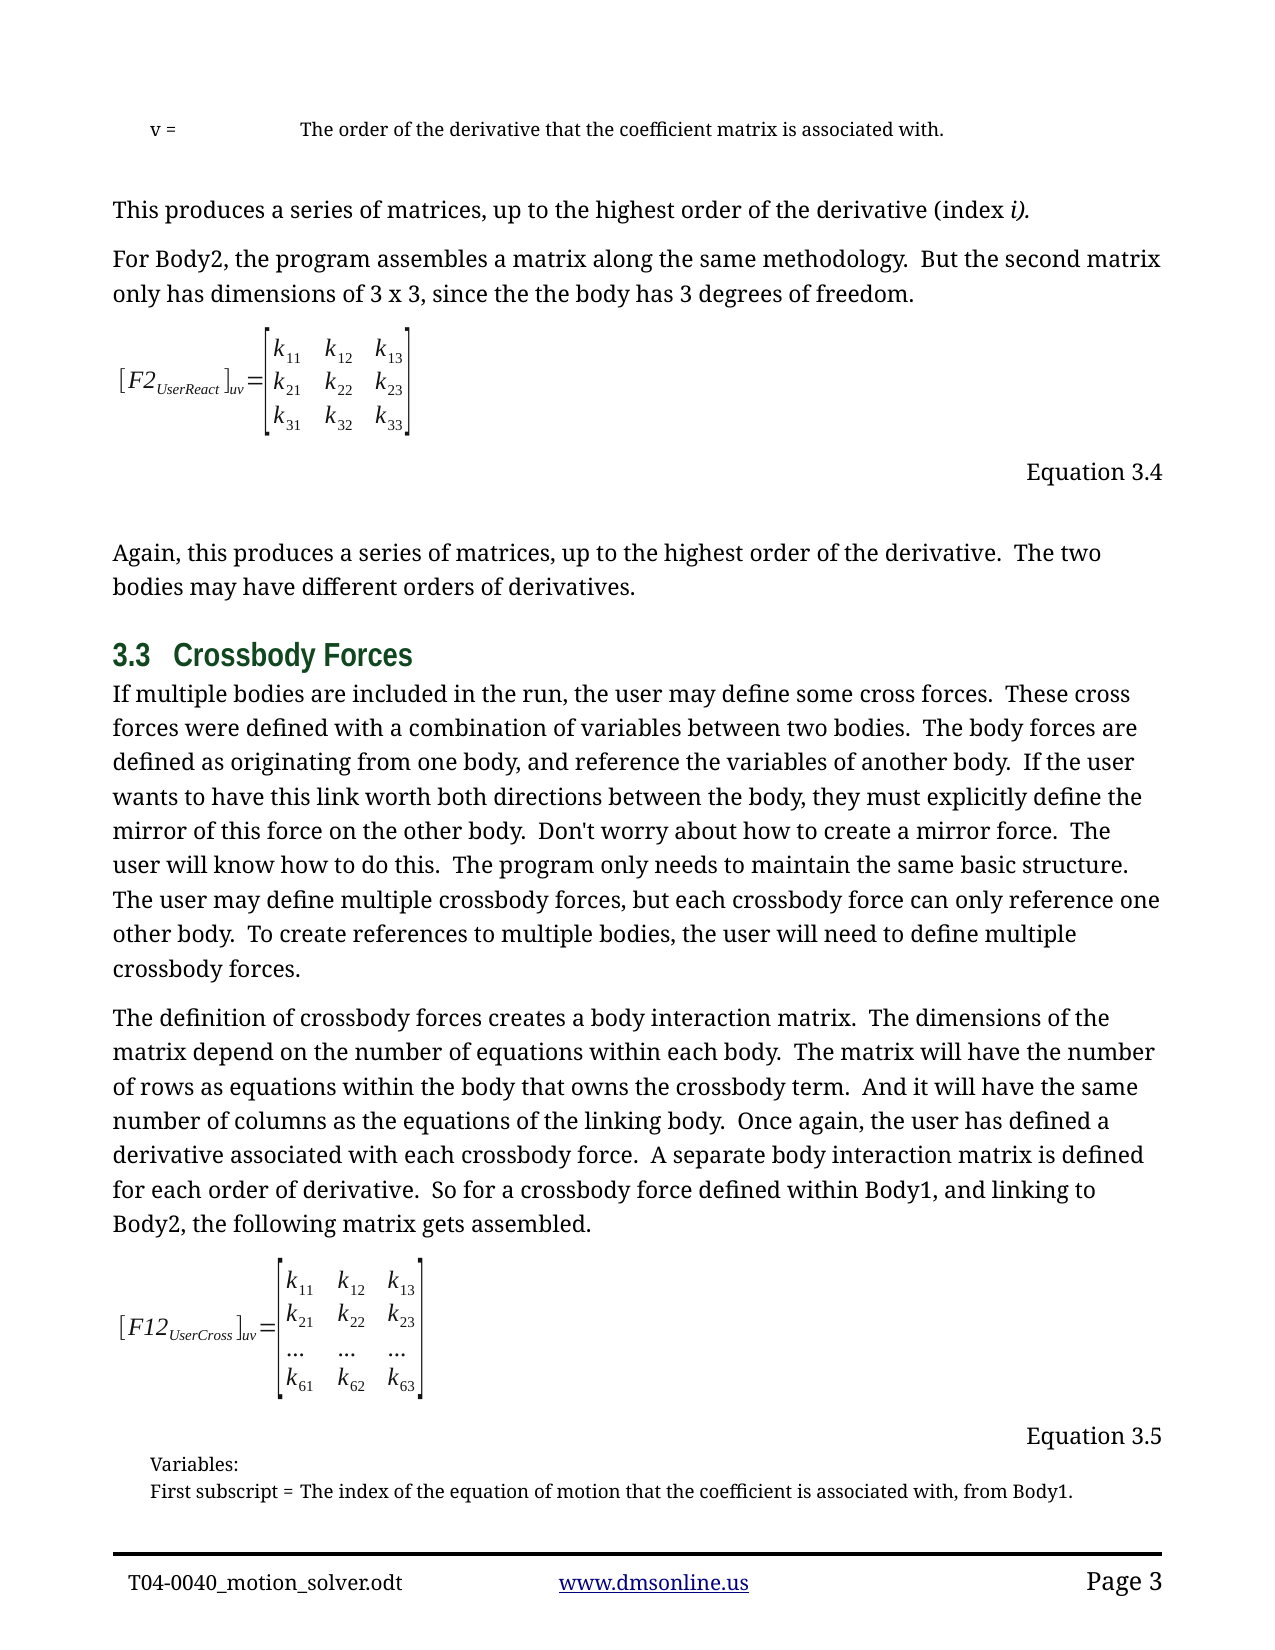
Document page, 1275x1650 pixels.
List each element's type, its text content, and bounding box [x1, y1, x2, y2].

text The definition of crossbody forces creates a body interaction matrix. The dimensions of the matrix depend on the number of equations within each body. The matrix will have the number of rows as equations within the body that owns the crossbody term. And it will have the same number of columns as the equations of the linking body. Once again, the user has defined a derivative associated with each crossbody force. A separate body interaction matrix is defined for each order of derivative. So for a crossbody force defined within Body1, and linking to Body2, the following matrix gets assembled. [112, 1002, 1162, 1239]
text v = The order of the derivative that the coefficient matrix is associated with. [150, 117, 1162, 142]
text Equation 3.5 [112, 1419, 1162, 1451]
text This produces a series of matrices, up to the highest order of the derivative (index i). [112, 194, 1162, 225]
subtitle crossbody Forces [112, 636, 1162, 674]
text Equation 3.4 [112, 456, 1162, 487]
text For Body2, the program assembles a matrix along the same methodology. But the second matrix only has dimensions of 3 x 3, since the the body has 3 degrees of freedom. [112, 243, 1162, 309]
text First subscript = The index of the equation of motion that the coefficient is associated with, from Body1. [150, 1479, 1162, 1504]
text Variables: [150, 1451, 1162, 1476]
text If multiple bodies are included in the run, the user may define some cross forces. These cross forces were defined with a combination of variables between two bodies. The body forces are defined as originating from one body, and reference the variables of another body. If the user wants to have this link worth both directions between the body, they must explicitly define the mirror of this force on the other body. Don't worry about how to create a mirror force. The user will know how to do this. The program only needs to maintain the same basic structure. The user may define multiple crossbody forces, but each crossbody force can only reference one other body. To create references to multiple bodies, the user will need to define multiple crossbody forces. [112, 677, 1162, 984]
text Again, this produces a series of matrices, up to the highest order of the derivative. The two bodies may have different orders of derivatives. [112, 537, 1162, 602]
